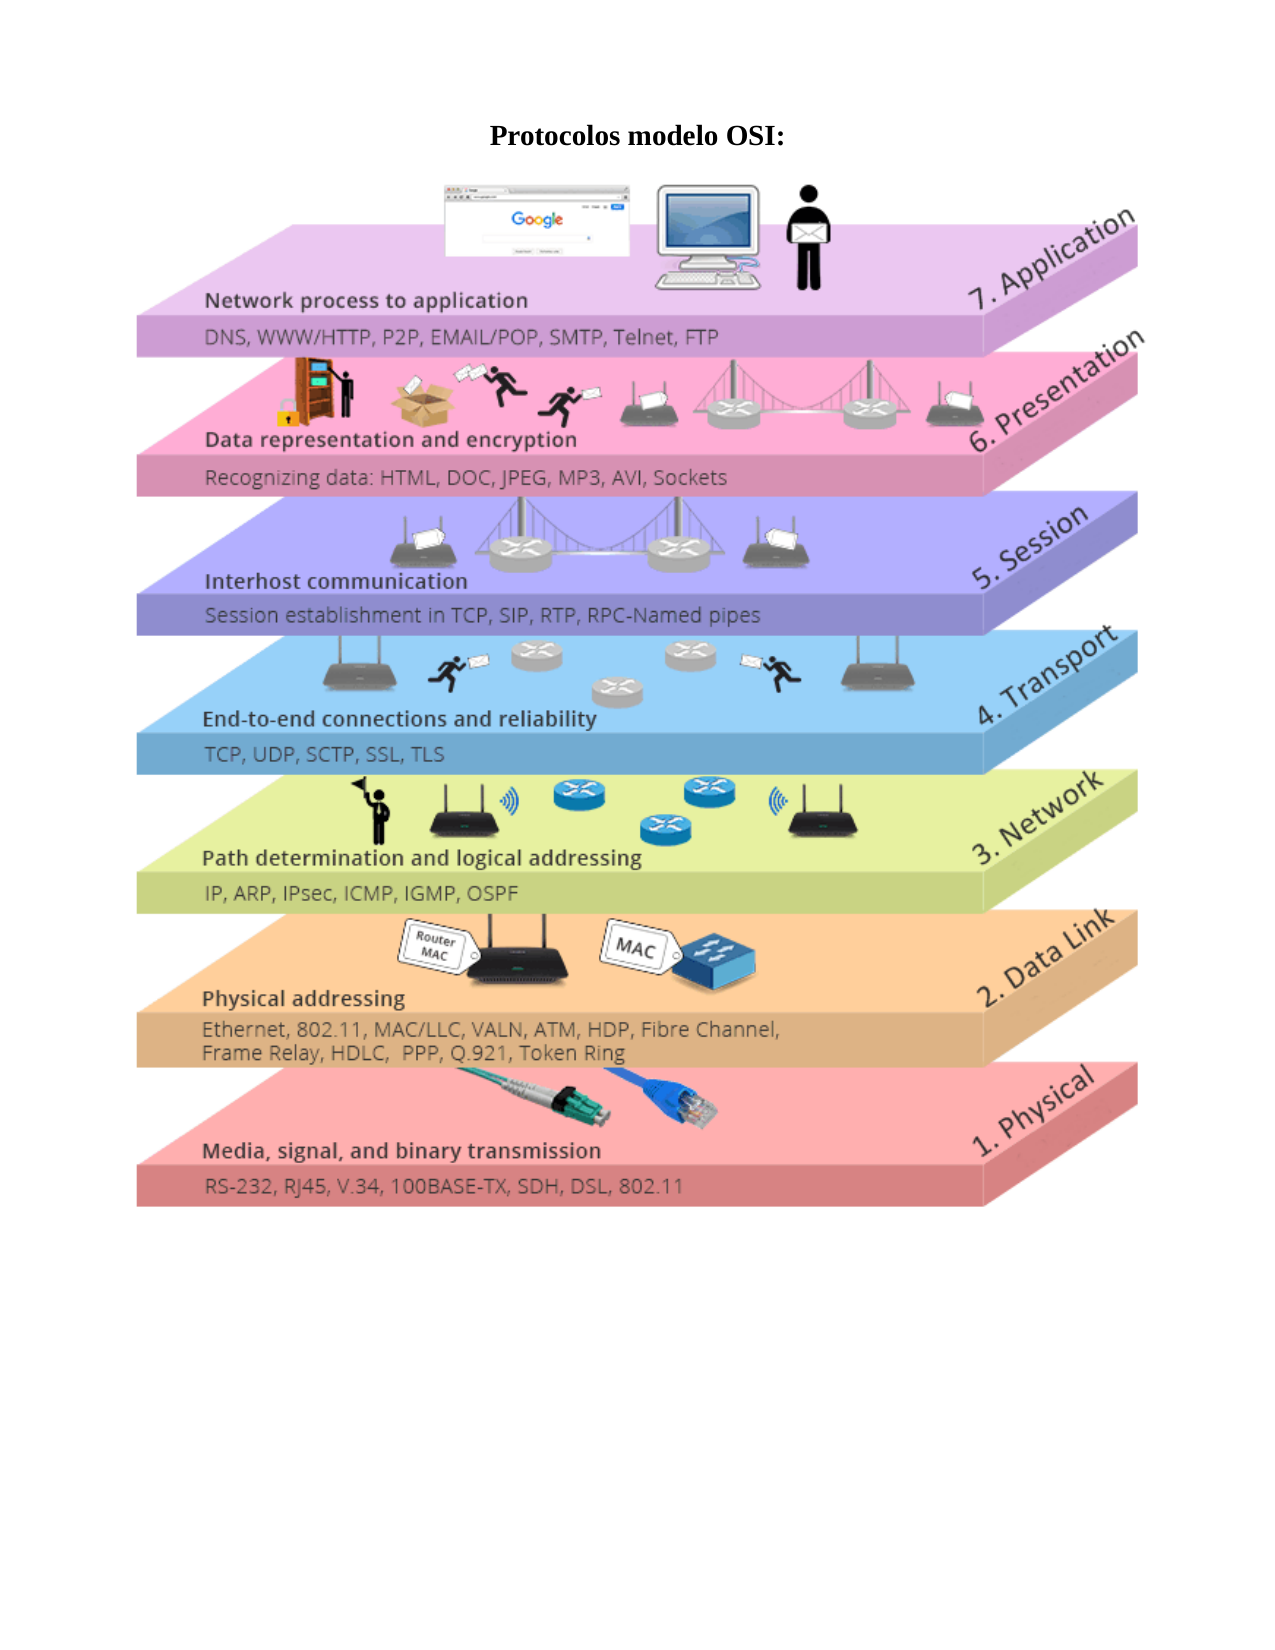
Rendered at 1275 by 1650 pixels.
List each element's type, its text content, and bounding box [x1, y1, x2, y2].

text [118, 1223, 1157, 1252]
picture [118, 166, 1157, 1223]
text Protocolos modelo OSI: [118, 118, 1157, 166]
